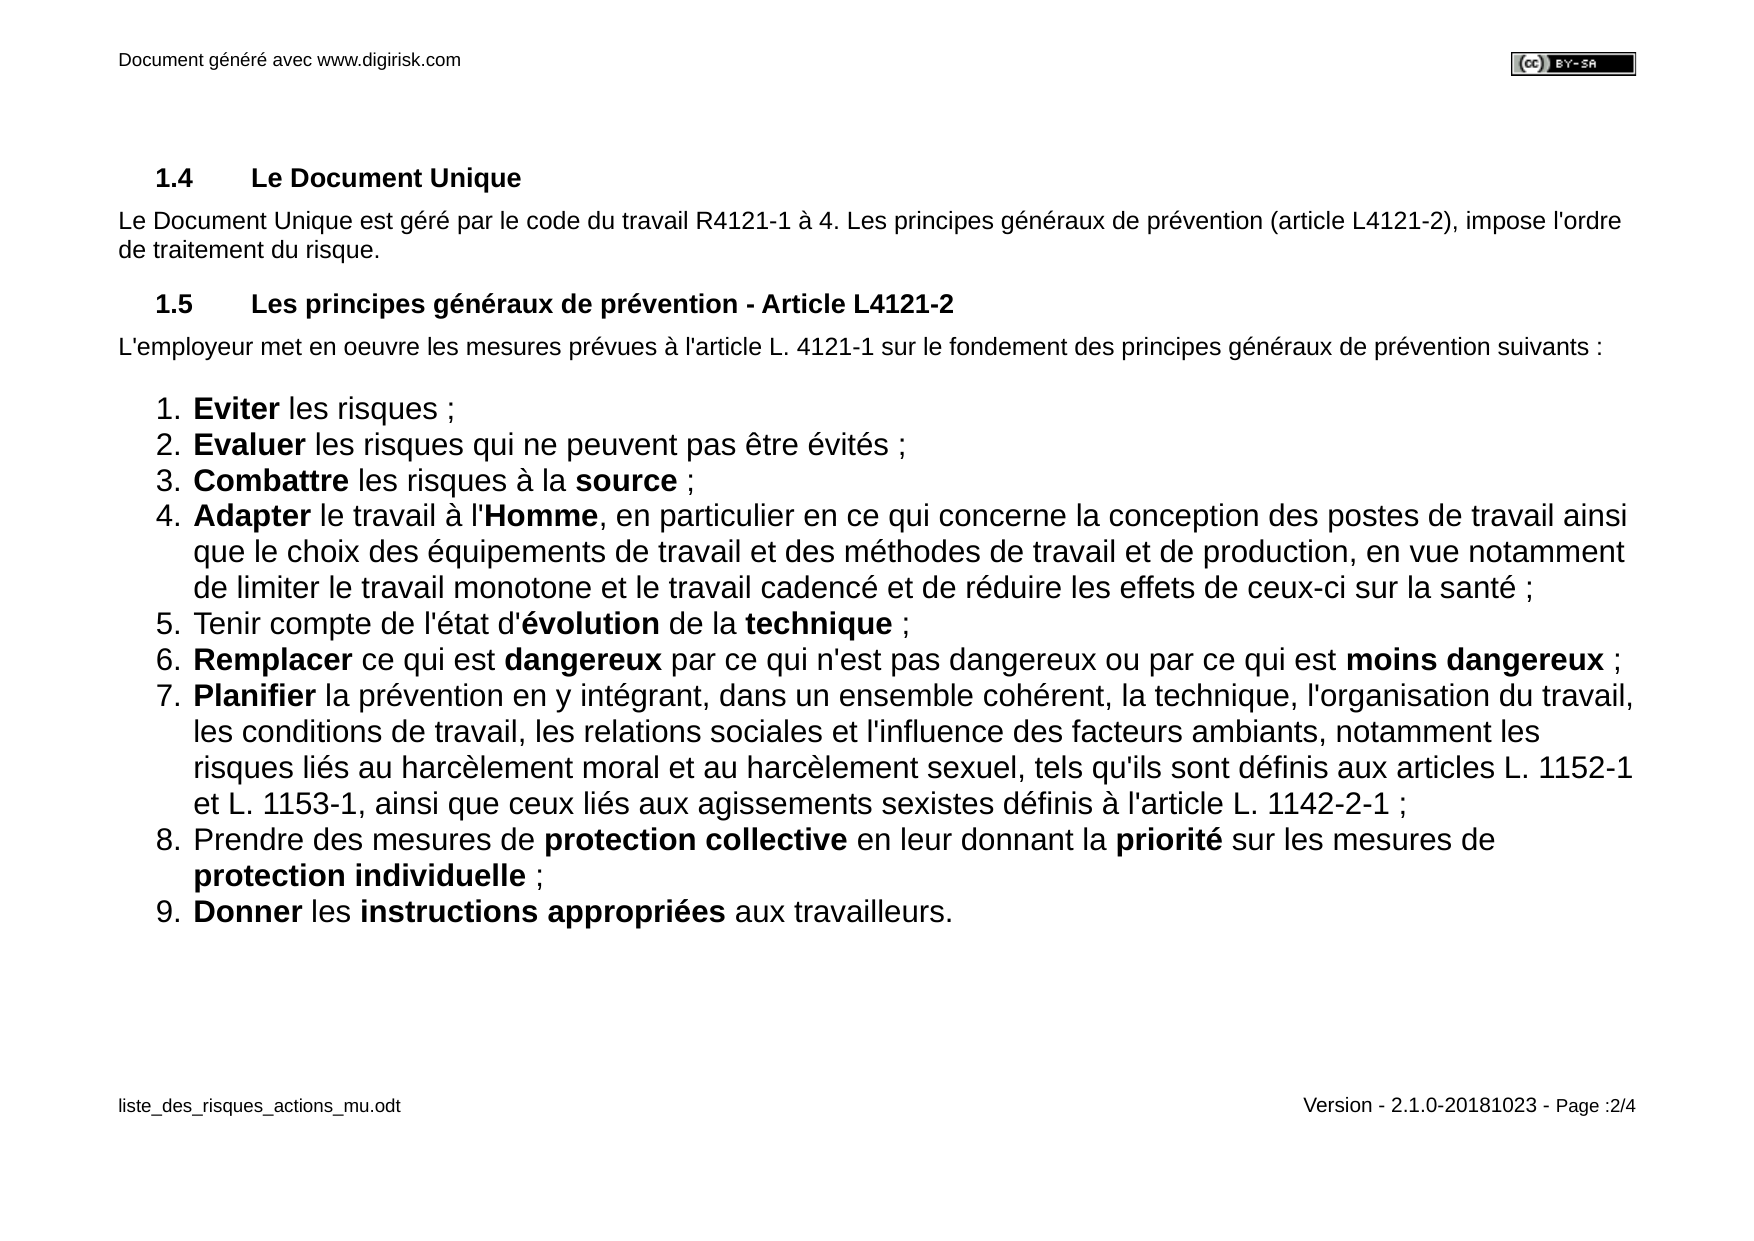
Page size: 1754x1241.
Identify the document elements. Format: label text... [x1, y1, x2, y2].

list Eviter les risques ; [156, 390, 1636, 426]
list Combattre les risques à la source ; [156, 462, 1636, 497]
list Adapter le travail à l'Homme, en particulier en ce qui concerne la conception des postes de travail ainsi que le choix des équipements de travail et des méthodes de travail et de production, en vue notamment de limiter le travail monotone et le travail cadencé et de réduire les effets de ceux-ci sur la santé ; [156, 497, 1636, 605]
subtitle Les principes généraux de prévention - Article L4121-2 [148, 288, 1636, 320]
list Planifier la prévention en y intégrant, dans un ensemble cohérent, la technique, l'organisation du travail, les conditions de travail, les relations sociales et l'influence des facteurs ambiants, notamment les risques liés au harcèlement moral et au harcèlement sexuel, tels qu'ils sont définis aux articles L. 1152-1 et L. 1153-1, ainsi que ceux liés aux agissements sexistes définis à l'article L. 1142-2-1 ; [156, 677, 1636, 821]
text Le Document Unique est géré par le code du travail R4121-1 à 4. Les principes généraux de prévention (article L4121-2), impose l'ordre de traitement du risque. [118, 206, 1636, 263]
list Evaluer les risques qui ne peuvent pas être évités ; [156, 426, 1636, 462]
picture [1511, 52, 1637, 76]
list Donner les instructions appropriées aux travailleurs. [156, 893, 1636, 929]
text L'employeur met en oeuvre les mesures prévues à l'article L. 4121-1 sur le fondement des principes généraux de prévention suivants : [118, 332, 1636, 361]
list Remplacer ce qui est dangereux par ce qui n'est pas dangereux ou par ce qui est moins dangereux ; [156, 641, 1636, 677]
list Tenir compte de l'état d'évolution de la technique ; [156, 605, 1636, 641]
subtitle Le Document Unique [148, 162, 1636, 193]
list Prendre des mesures de protection collective en leur donnant la priorité sur les mesures de protection individuelle ; [156, 821, 1636, 893]
